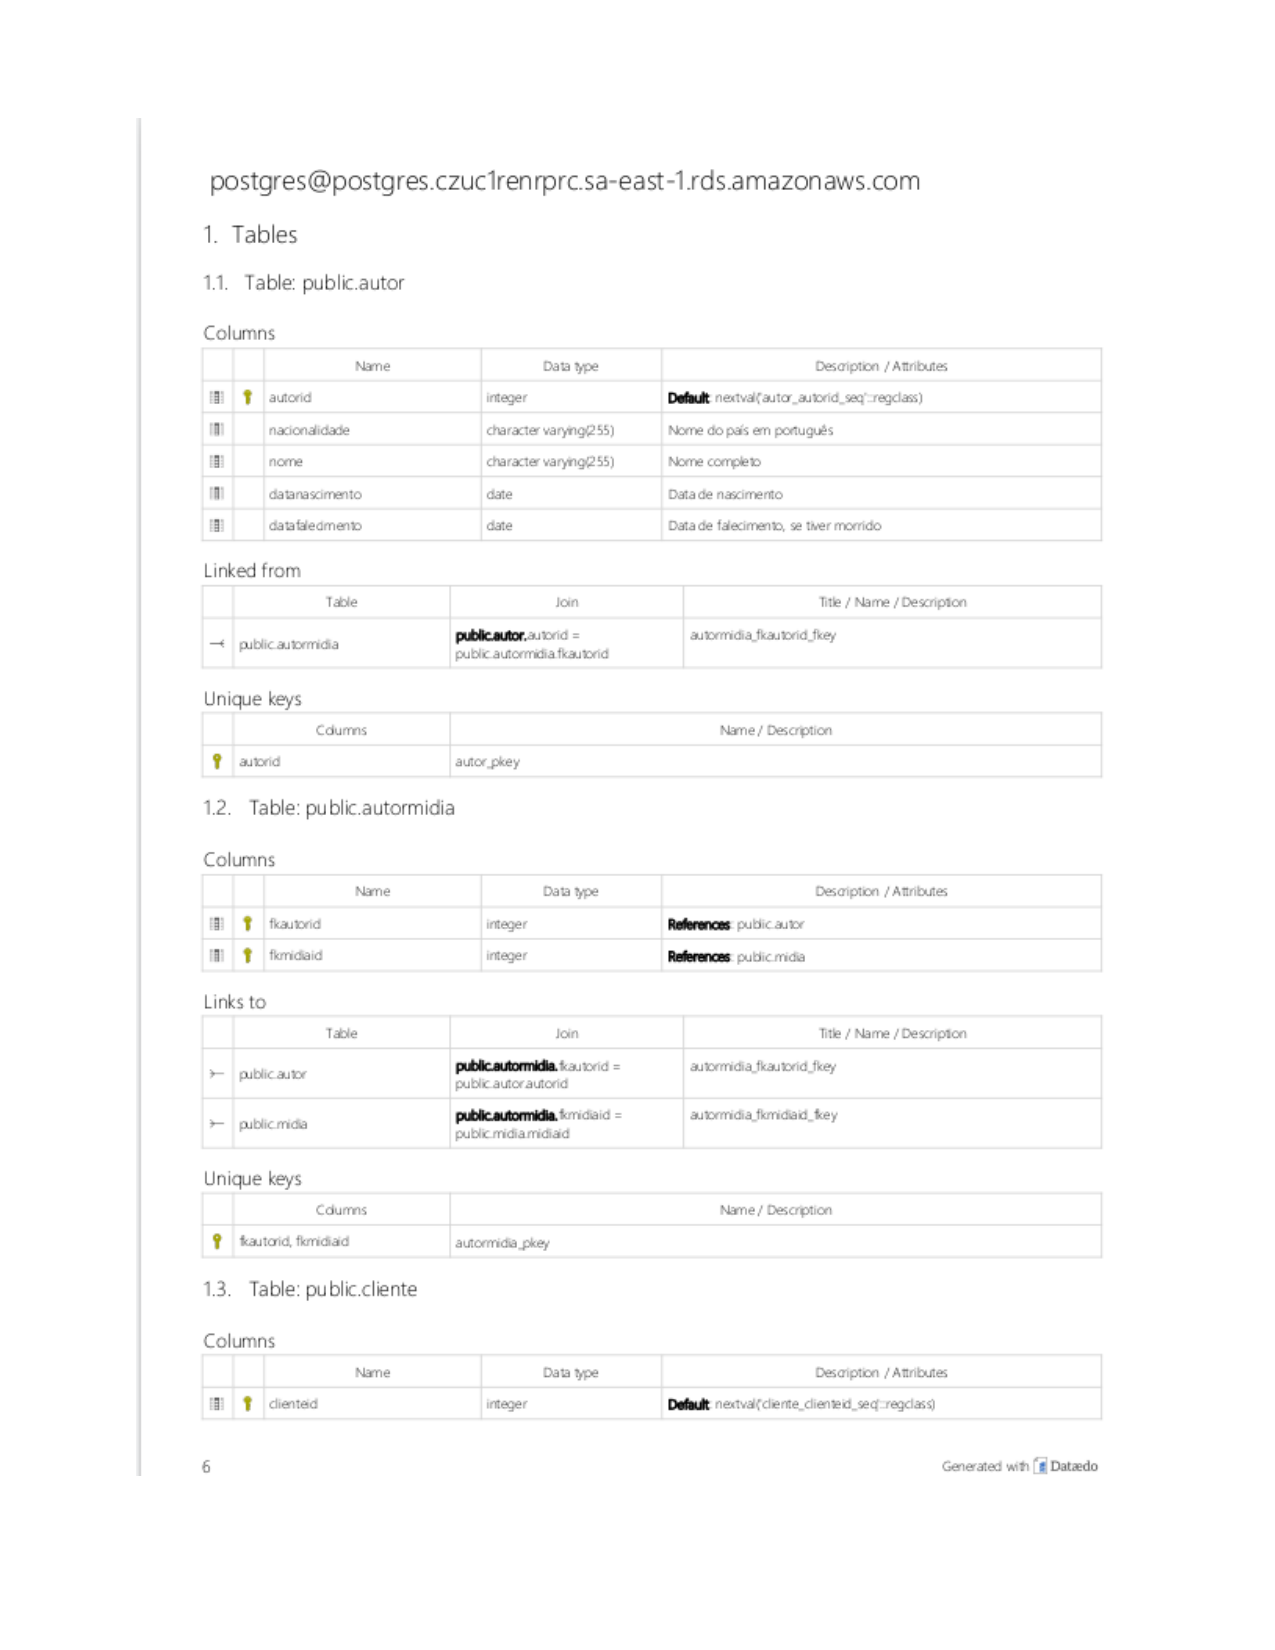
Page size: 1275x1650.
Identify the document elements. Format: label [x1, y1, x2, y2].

picture [136, 118, 1139, 1476]
